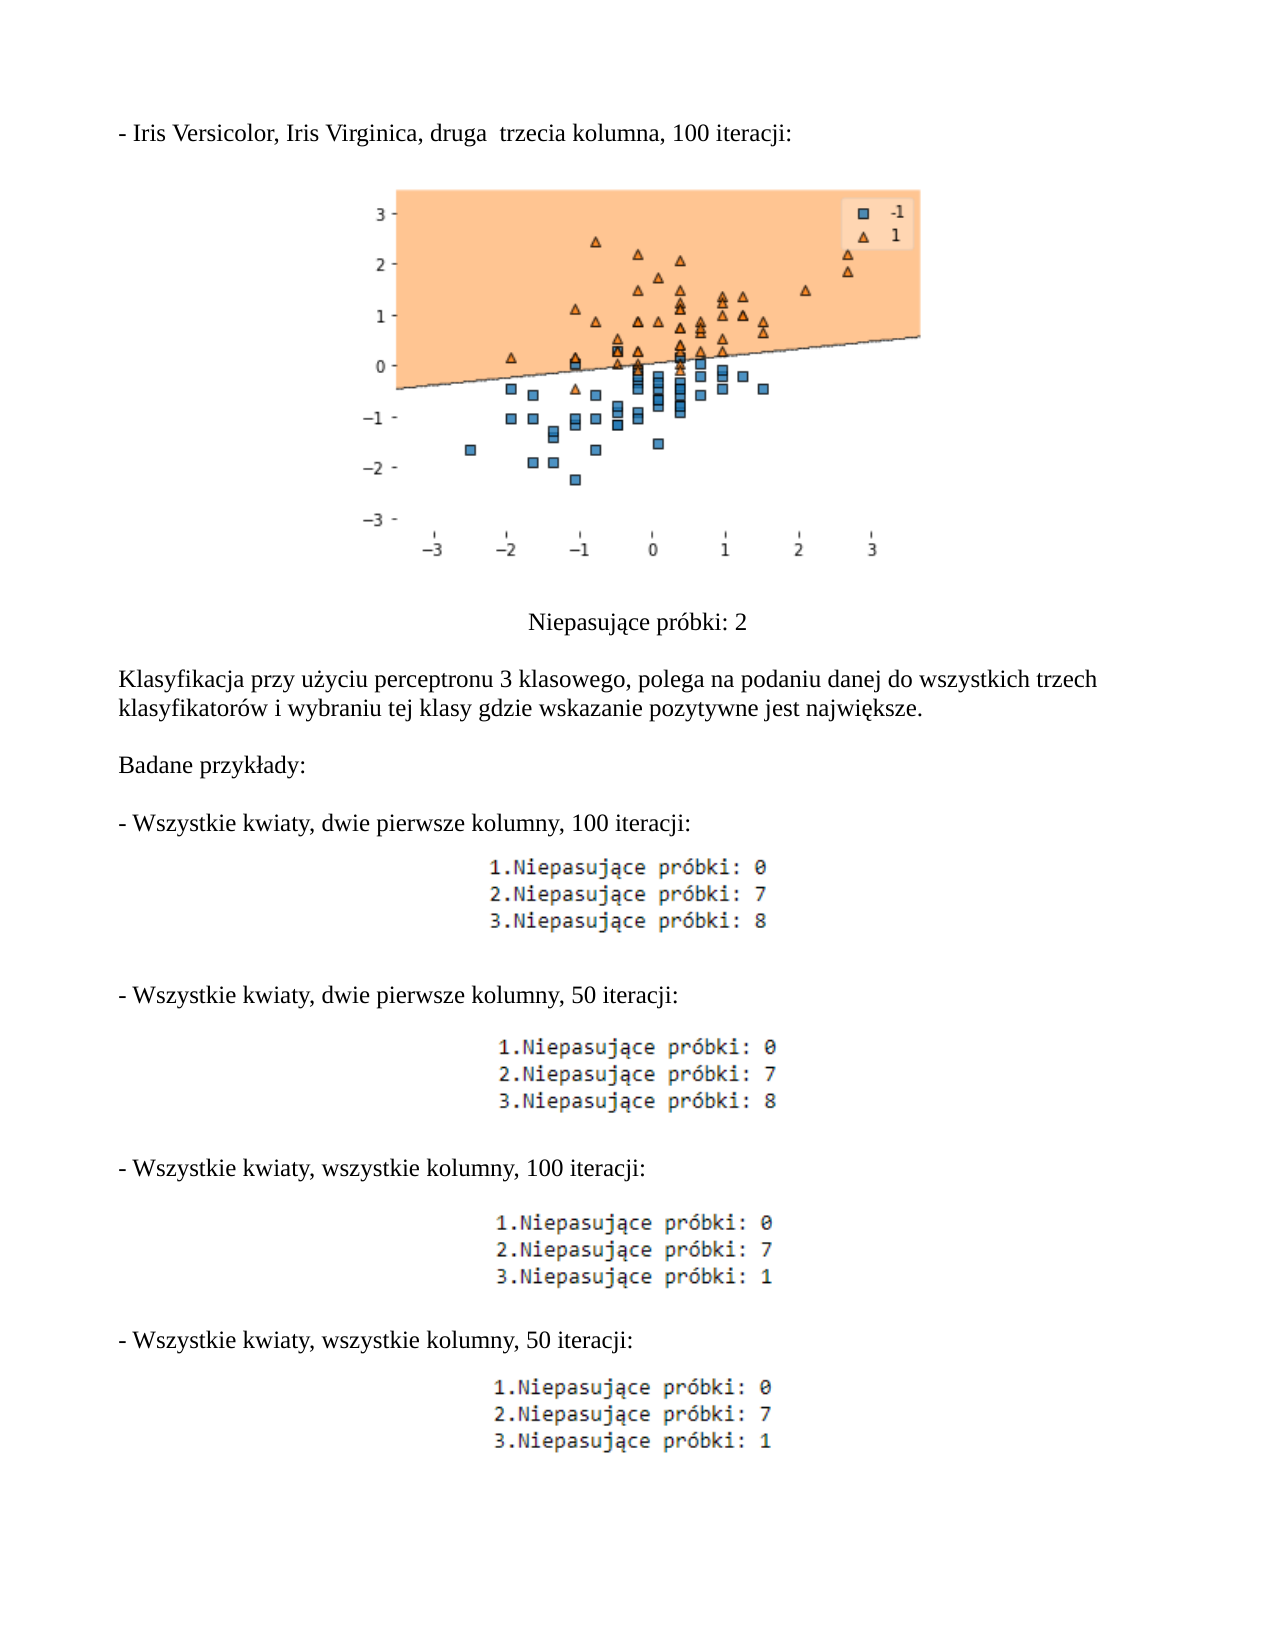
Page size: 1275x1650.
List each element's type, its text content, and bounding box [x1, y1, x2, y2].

text - Wszystkie kwiaty, wszystkie kolumny, 50 iteracji: [118, 1326, 1157, 1354]
text - Iris Versicolor, Iris Virginica, druga trzecia kolumna, 100 iteracji: [118, 118, 1157, 147]
picture [482, 1029, 793, 1124]
text Klasyfikacja przy użyciu perceptronu 3 klasowego, polega na podaniu danej do wszystkich trzech klasyfikatorów i wybraniu tej klasy gdzie wskazanie pozytywne jest największe. [118, 664, 1157, 722]
text - Wszystkie kwiaty, dwie pierwsze kolumny, 50 iteracji: [118, 981, 1157, 1009]
text Niepasujące próbki: 2 [118, 607, 1157, 636]
picture [484, 854, 791, 939]
picture [482, 1363, 793, 1459]
picture [340, 171, 935, 564]
text Badane przykłady: [118, 751, 1157, 779]
text - Wszystkie kwiaty, wszystkie kolumny, 100 iteracji: [118, 1153, 1157, 1182]
text - Wszystkie kwiaty, dwie pierwsze kolumny, 100 iteracji: [118, 808, 1157, 837]
picture [478, 1200, 797, 1301]
